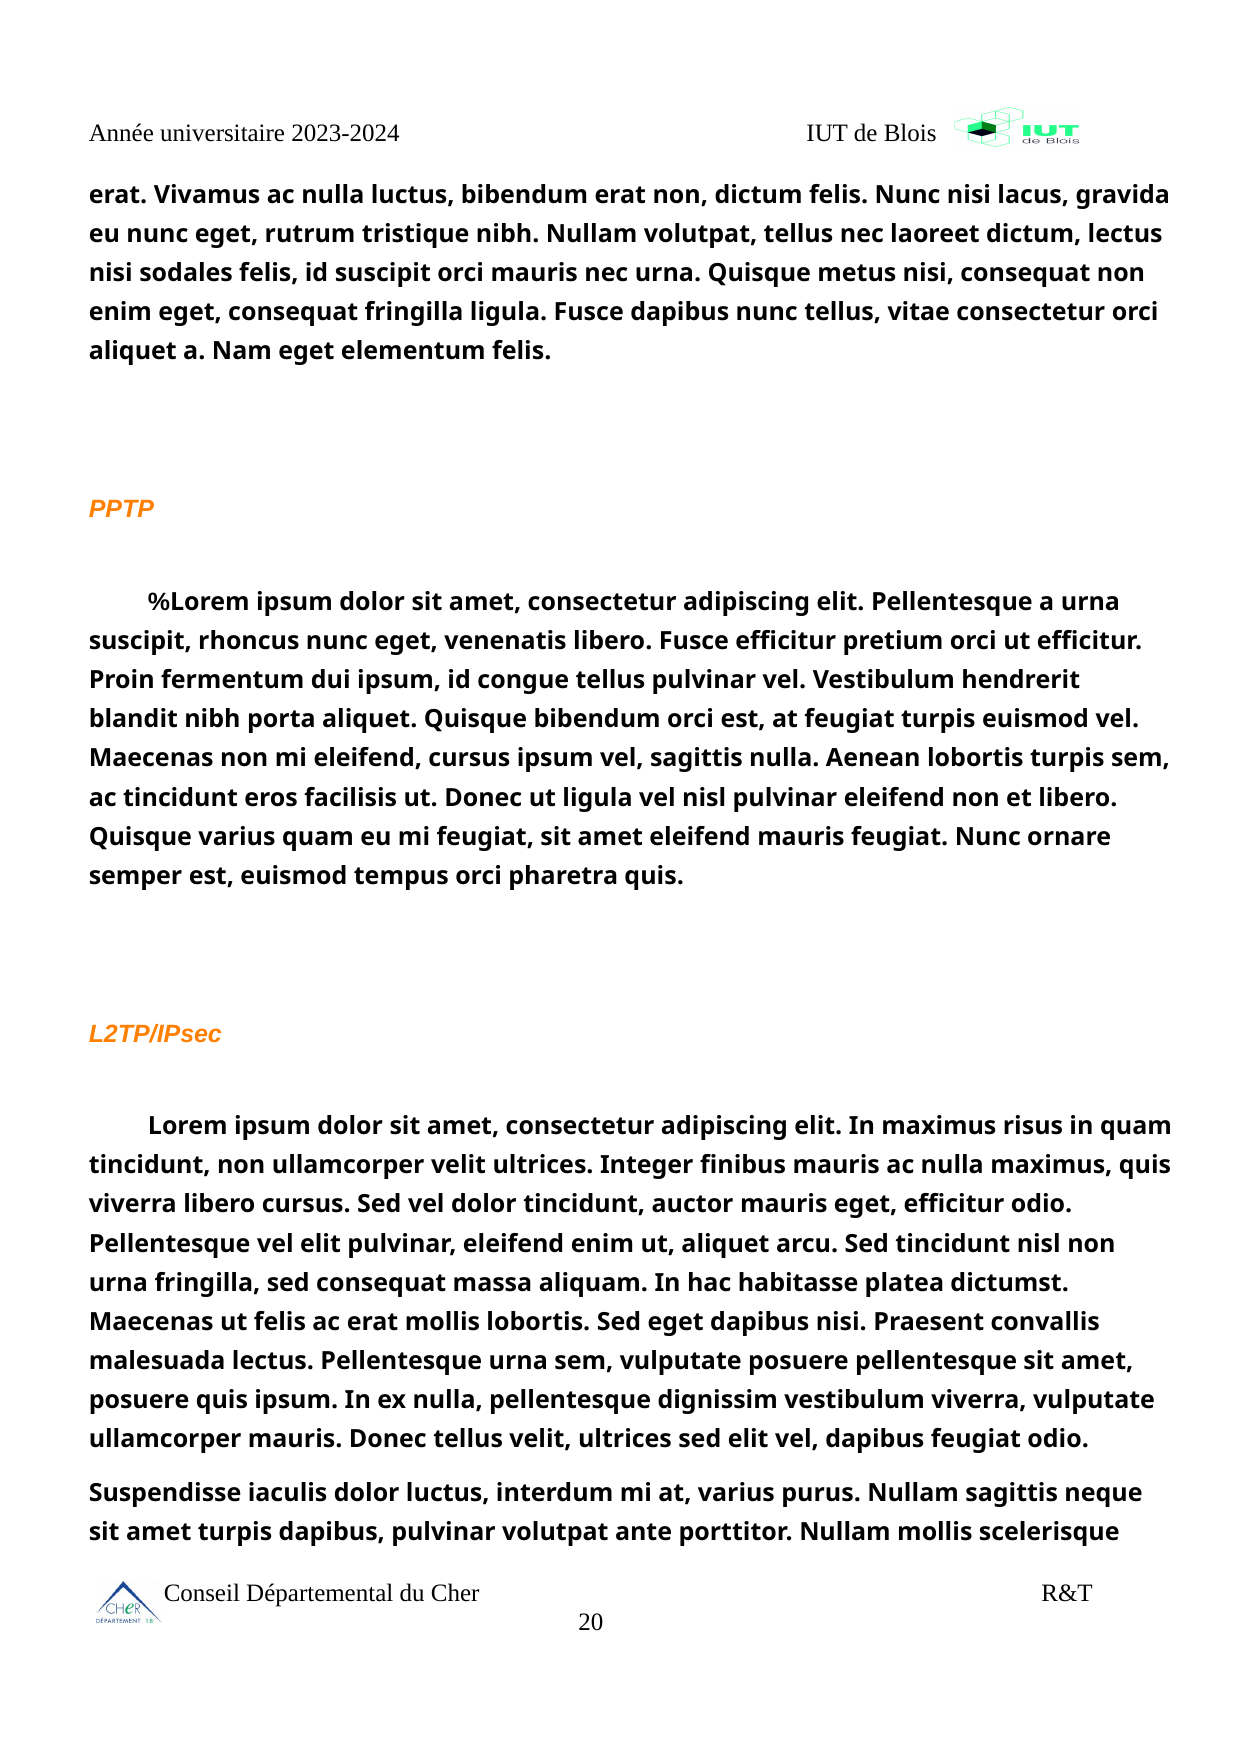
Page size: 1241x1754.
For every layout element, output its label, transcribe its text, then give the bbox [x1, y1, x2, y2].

picture [954, 107, 1079, 147]
text Suspendisse iaculis dolor luctus, interdum mi at, varius purus. Nullam sagittis neque sit amet turpis dapibus, pulvinar volutpat ante porttitor. Nullam mollis scelerisque [88, 1475, 1175, 1548]
text Lorem ipsum dolor sit amet, consectetur adipiscing elit. In maximus risus in quam tincidunt, non ullamcorper velit ultrices. Integer finibus mauris ac nulla maximus, quis viverra libero cursus. Sed vel dolor tincidunt, auctor mauris eget, efficitur odio. Pellentesque vel elit pulvinar, eleifend enim ut, aliquet arcu. Sed tincidunt nisl non urna fringilla, sed consequat massa aliquam. In hac habitasse platea dictumst. Maecenas ut felis ac erat mollis lobortis. Sed eget dapibus nisi. Praesent convallis malesuada lectus. Pellentesque urna sem, vulputate posuere pellentesque sit amet, posuere quis ipsum. In ex nulla, pellentesque dignissim vestibulum viverra, vulputate ullamcorper mauris. Donec tellus velit, ultrices sed elit vel, dapibus feugiat odio. [88, 1108, 1175, 1455]
picture [96, 1581, 162, 1623]
subtitle L2TP/IPsec [88, 1019, 1175, 1048]
text %Lorem ipsum dolor sit amet, consectetur adipiscing elit. Pellentesque a urna suscipit, rhoncus nunc eget, venenatis libero. Fusce efficitur pretium orci ut efficitur. Proin fermentum dui ipsum, id congue tellus pulvinar vel. Vestibulum hendrerit blandit nibh porta aliquet. Quisque bibendum orci est, at feugiat turpis euismod vel. Maecenas non mi eleifend, cursus ipsum vel, sagittis nulla. Aenean lobortis turpis sem, ac tincidunt eros facilisis ut. Donec ut ligula vel nisl pulvinar eleifend non et libero. Quisque varius quam eu mi feugiat, sit amet eleifend mauris feugiat. Nunc ornare semper est, euismod tempus orci pharetra quis. [88, 583, 1175, 892]
text erat. Vivamus ac nulla luctus, bibendum erat non, dictum felis. Nunc nisi lacus, gravida eu nunc eget, rutrum tristique nibh. Nullam volutpat, tellus nec laoreet dictum, lectus nisi sodales felis, id suscipit orci mauris nec urna. Quisque metus nisi, consequat non enim eget, consequat fringilla ligula. Fusce dapibus nunc tellus, vitae consectetur orci aliquet a. Nam eget elementum felis. [88, 176, 1175, 367]
subtitle PPTP [88, 494, 1175, 523]
